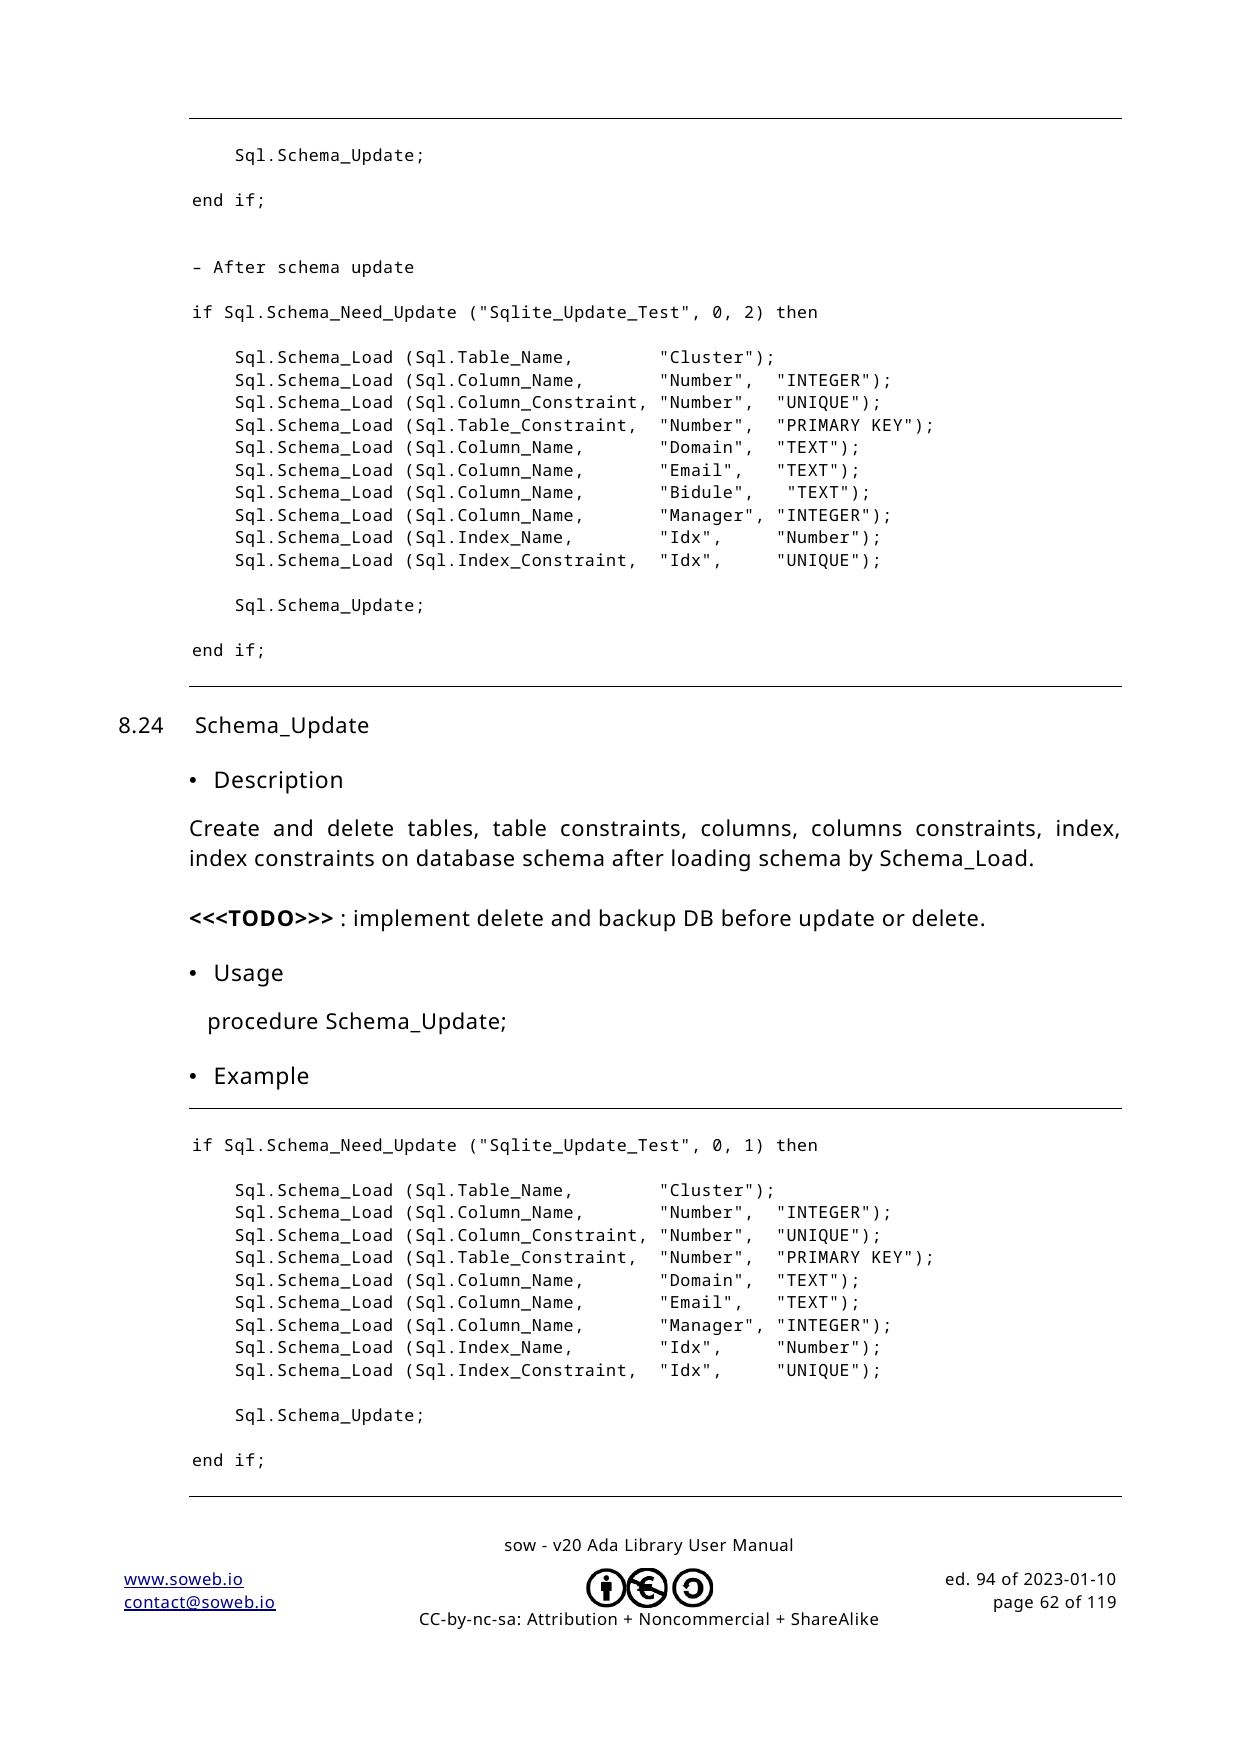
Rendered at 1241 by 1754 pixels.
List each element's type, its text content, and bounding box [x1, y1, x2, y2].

picture [585, 1568, 668, 1608]
text procedure Schema_Update; [189, 1006, 1122, 1036]
list Sql.Schema_Load (Sql.Index_Constraint, "Idx", "UNIQUE"); [189, 1356, 1122, 1381]
list Sql.Schema_Load (Sql.Table_Constraint, "Number", "PRIMARY KEY"); [189, 411, 1122, 433]
list Sql.Schema_Load (Sql.Column_Name, "Email", "TEXT"); [189, 1288, 1122, 1311]
list Sql.Schema_Load (Sql.Table_Name, "Cluster"); [189, 343, 1122, 366]
subtitle Example [189, 1059, 1122, 1090]
subtitle Schema_Update [118, 710, 1122, 740]
text <<<TODO>>> : implement delete and backup DB before update or delete. [189, 903, 1122, 933]
list Sql.Schema_Load (Sql.Table_Constraint, "Number", "PRIMARY KEY"); [189, 1243, 1122, 1266]
list Sql.Schema_Load (Sql.Column_Constraint, "Number", "UNIQUE"); [189, 388, 1122, 411]
list Sql.Schema_Load (Sql.Column_Name, "Domain", "TEXT"); [189, 433, 1122, 456]
list Sql.Schema_Update; [189, 591, 1122, 616]
list – After schema update if Sql.Schema_Need_Update ("Sqlite_Update_Test", 0, 2) then [189, 231, 1122, 324]
list if Sql.Schema_Need_Update ("Sqlite_Update_Test", 0, 1) then [189, 1109, 1122, 1156]
list end if; [189, 1446, 1122, 1496]
list Sql.Schema_Load (Sql.Index_Constraint, "Idx", "UNIQUE"); [189, 546, 1122, 571]
list Sql.Schema_Load (Sql.Table_Name, "Cluster"); [189, 1176, 1122, 1198]
list Sql.Schema_Load (Sql.Index_Name, "Idx", "Number"); [189, 523, 1122, 546]
list Sql.Schema_Load (Sql.Column_Name, "Domain", "TEXT"); [189, 1266, 1122, 1288]
list end if; [189, 636, 1122, 686]
list Sql.Schema_Load (Sql.Column_Name, "Email", "TEXT"); Sql.Schema_Load (Sql.Column_Name, "Bidule", "TEXT"); [189, 456, 1122, 501]
picture [672, 1568, 714, 1608]
list Sql.Schema_Load (Sql.Column_Name, "Number", "INTEGER"); [189, 366, 1122, 388]
list Sql.Schema_Load (Sql.Column_Constraint, "Number", "UNIQUE"); [189, 1221, 1122, 1243]
list Sql.Schema_Load (Sql.Index_Name, "Idx", "Number"); [189, 1333, 1122, 1356]
subtitle Description [189, 764, 1122, 795]
list Sql.Schema_Load (Sql.Column_Name, "Manager", "INTEGER"); [189, 501, 1122, 523]
list Sql.Schema_Update; [189, 141, 1122, 166]
list end if; [189, 186, 1122, 211]
list Sql.Schema_Update; [189, 1401, 1122, 1426]
list Sql.Schema_Load (Sql.Column_Name, "Manager", "INTEGER"); [189, 1311, 1122, 1333]
list Sql.Schema_Load (Sql.Column_Name, "Number", "INTEGER"); [189, 1198, 1122, 1221]
subtitle Usage [189, 957, 1122, 988]
text Create and delete tables, table constraints, columns, columns constraints, index, index constraints on database schema after loading schema by Schema_Load. [189, 813, 1122, 873]
